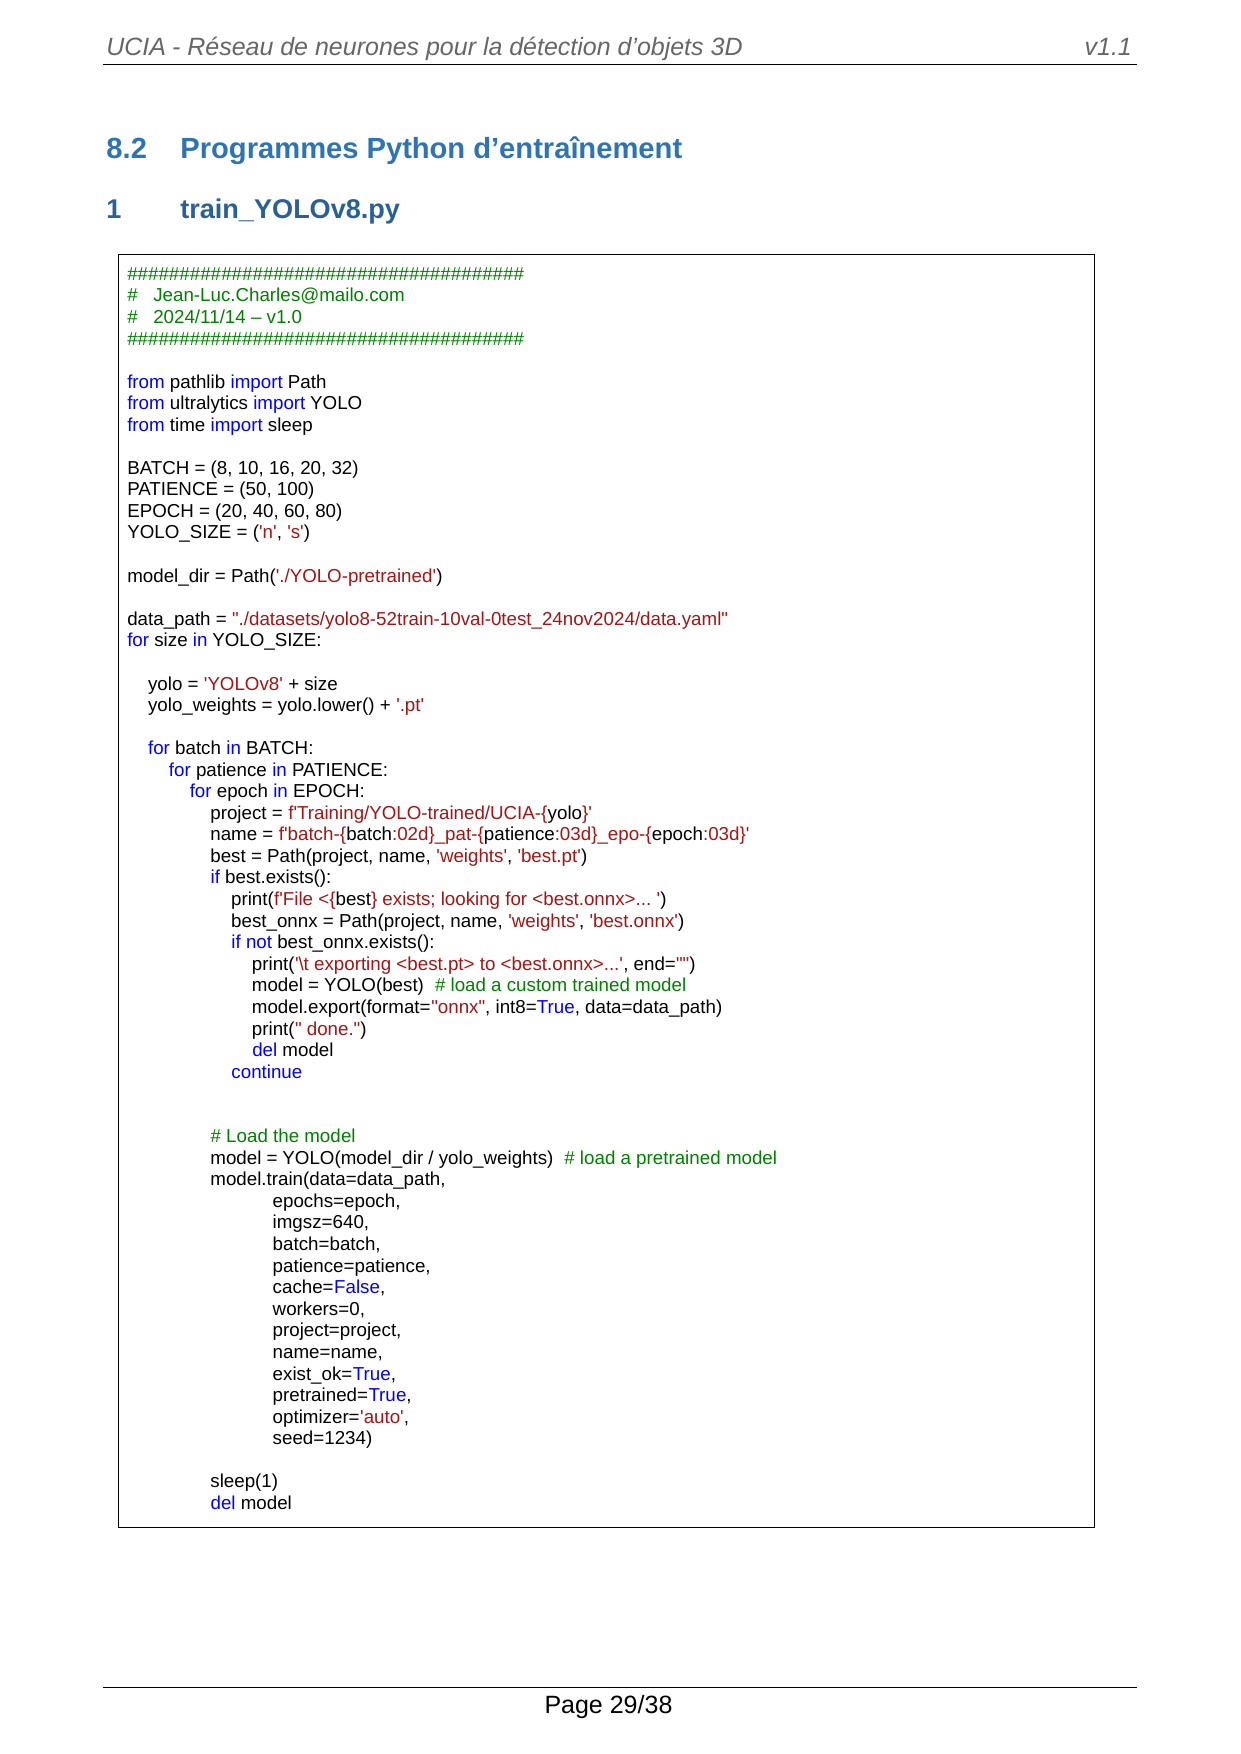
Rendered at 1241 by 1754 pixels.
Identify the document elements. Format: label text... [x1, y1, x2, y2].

text name=name, [127, 1341, 1086, 1362]
text from time import sleep [127, 413, 1086, 435]
text for patience in PATIENCE: [127, 758, 1086, 780]
text YOLO_SIZE = ('n', 's') [127, 521, 1086, 543]
text batch=batch, [127, 1233, 1086, 1254]
text pretrained=True, [127, 1384, 1086, 1405]
subtitle Programmes Python d’entraînement [106, 131, 1134, 164]
text if best.exists(): [127, 866, 1086, 888]
text project=project, [127, 1319, 1086, 1341]
text model.train(data=data_path, [127, 1168, 1086, 1190]
text ###################################### [127, 263, 1086, 284]
text patience=patience, [127, 1254, 1086, 1276]
text workers=0, [127, 1298, 1086, 1319]
text name = f'batch-{batch:02d}_pat-{patience:03d}_epo-{epoch:03d}' [127, 823, 1086, 845]
text continue [127, 1060, 1086, 1082]
text model.export(format="onnx", int8=True, data=data_path) [127, 996, 1086, 1017]
text from ultralytics import YOLO [127, 392, 1086, 413]
text # 2024/11/14 – v1.0 [127, 306, 1086, 327]
text # Jean-Luc.Charles@mailo.com [127, 284, 1086, 306]
text PATIENCE = (50, 100) [127, 478, 1086, 500]
text sleep(1) [127, 1470, 1086, 1492]
text yolo = 'YOLOv8' + size [127, 672, 1086, 694]
text project = f'Training/YOLO-trained/UCIA-{yolo}' [127, 802, 1086, 823]
text seed=1234) [127, 1427, 1086, 1448]
text best_onnx = Path(project, name, 'weights', 'best.onnx') [127, 909, 1086, 931]
text model_dir = Path('./YOLO-pretrained') [127, 564, 1086, 586]
text print(" done.") [127, 1017, 1086, 1039]
text print(f'File <{best} exists; looking for <best.onnx>... ') [127, 888, 1086, 909]
text for size in YOLO_SIZE: [127, 629, 1086, 651]
text model = YOLO(model_dir / yolo_weights) # load a pretrained model [127, 1147, 1086, 1168]
text best = Path(project, name, 'weights', 'best.pt') [127, 845, 1086, 866]
text for epoch in EPOCH: [127, 780, 1086, 802]
text del model [127, 1039, 1086, 1060]
subtitle train_YOLOv8.py [106, 193, 1134, 224]
text ###################################### [127, 327, 1086, 349]
text epochs=epoch, [127, 1190, 1086, 1211]
text del model [127, 1492, 1086, 1513]
text EPOCH = (20, 40, 60, 80) [127, 500, 1086, 521]
text BATCH = (8, 10, 16, 20, 32) [127, 457, 1086, 478]
text imgsz=640, [127, 1211, 1086, 1233]
text model = YOLO(best) # load a custom trained model [127, 974, 1086, 996]
text from pathlib import Path [127, 370, 1086, 392]
text yolo_weights = yolo.lower() + '.pt' [127, 694, 1086, 715]
text # Load the model [127, 1125, 1086, 1147]
text optimizer='auto', [127, 1405, 1086, 1427]
text exist_ok=True, [127, 1362, 1086, 1384]
text for batch in BATCH: [127, 737, 1086, 758]
text cache=False, [127, 1276, 1086, 1298]
text if not best_onnx.exists(): [127, 931, 1086, 953]
text data_path = "./datasets/yolo8-52train-10val-0test_24nov2024/data.yaml" [127, 608, 1086, 629]
text print('\t exporting <best.pt> to <best.onnx>...', end="") [127, 953, 1086, 974]
